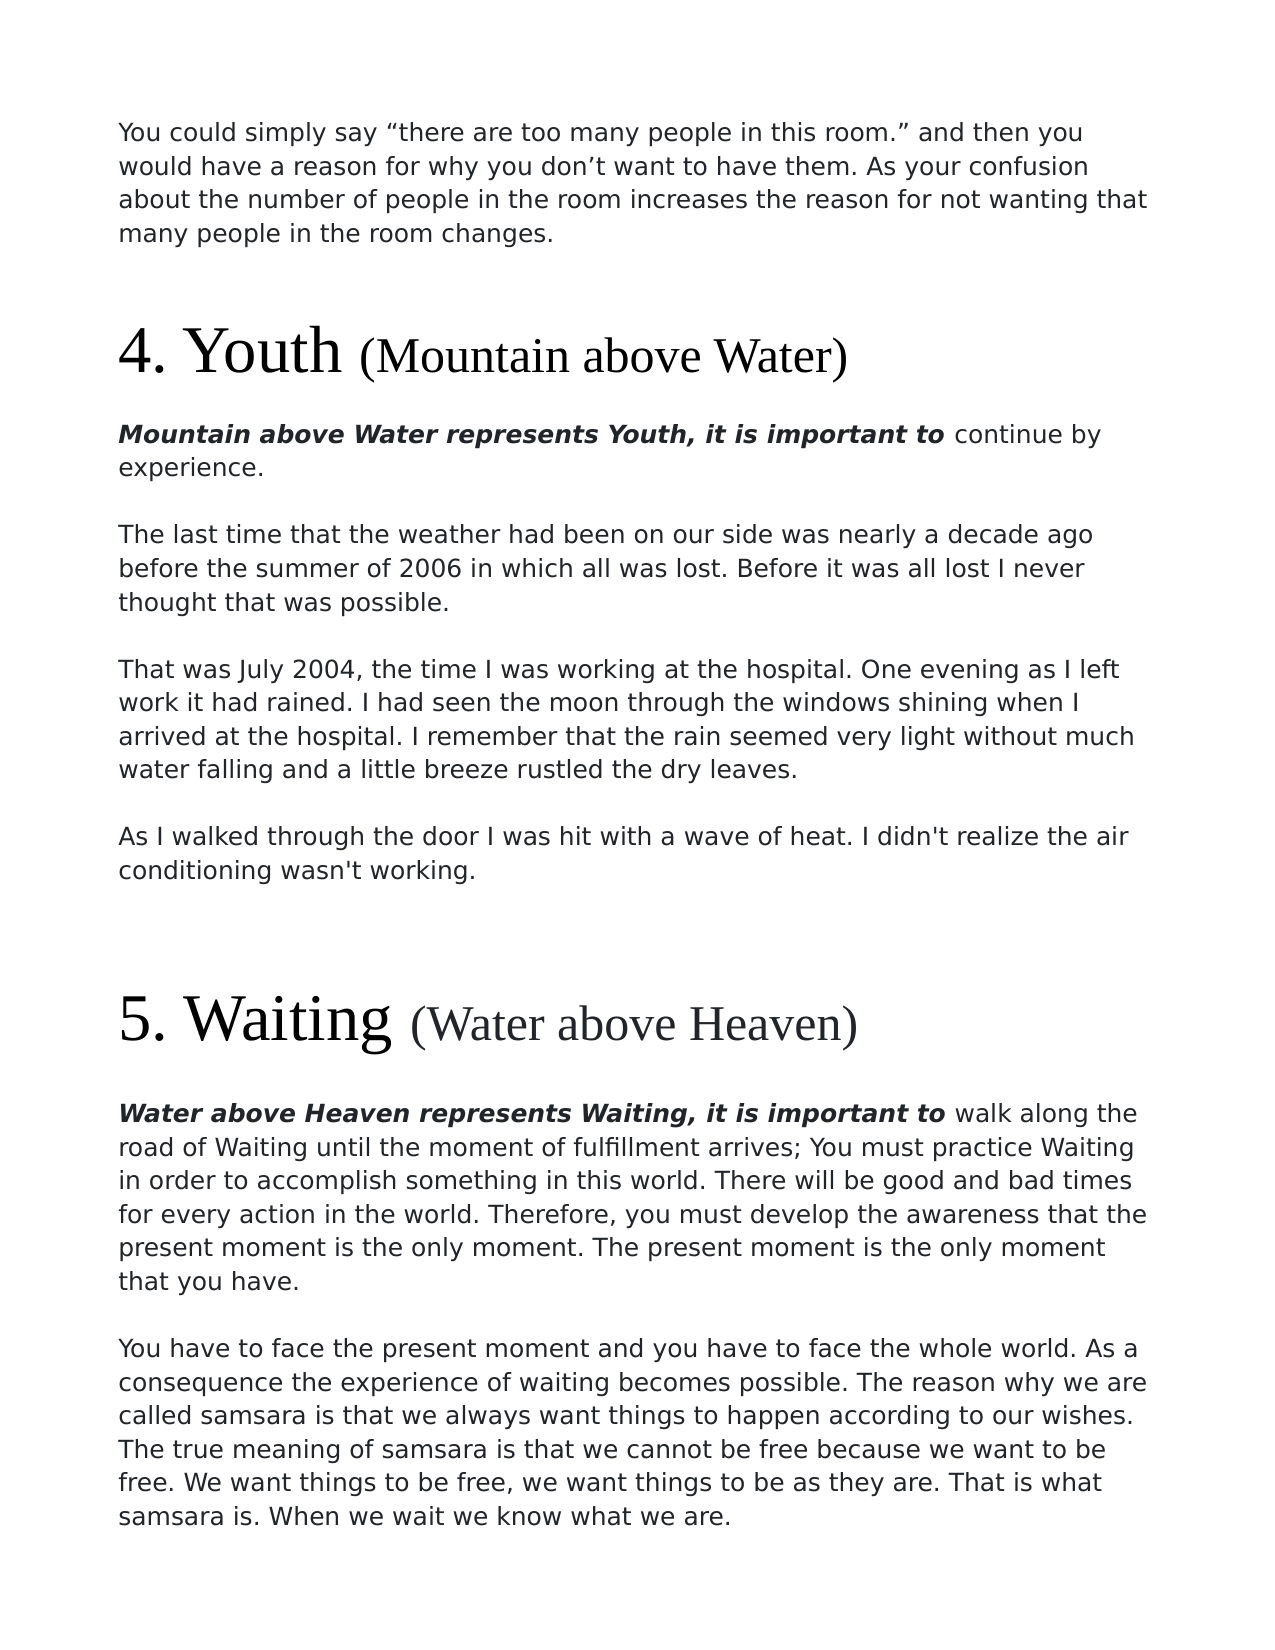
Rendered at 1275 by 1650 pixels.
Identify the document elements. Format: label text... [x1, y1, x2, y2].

text 4. Youth (Mountain above Water) [118, 310, 1157, 386]
text As I walked through the door I was hit with a wave of heat. I didn't realize the air conditioning wasn't working. [118, 822, 1157, 885]
text That was July 2004, the time I was working at the hospital. One evening as I left work it had rained. I had seen the moon through the windows shining when I arrived at the hospital. I remember that the rain seemed very light without much water falling and a little breeze rustled the dry leaves. [118, 655, 1157, 784]
text 5. Waiting (Water above Heaven) [118, 978, 1157, 1054]
text Mountain above Water represents Youth, it is important to continue by experience. [118, 420, 1157, 483]
text You could simply say “there are too many people in this room.” and then you would have a reason for why you don’t want to have them. As your confusion about the number of people in the room increases the reason for not wanting that many people in the room changes. [118, 118, 1157, 248]
text Water above Heaven represents Waiting, it is important to walk along the road of Waiting until the moment of fulfillment arrives; You must practice Waiting in order to accomplish something in this world. There will be good and bad times for every action in the world. Therefore, you must develop the awareness that the present moment is the only moment. The present moment is the only moment that you have. [118, 1099, 1157, 1296]
text The last time that the weather had been on our side was nearly a decade ago before the summer of 2006 in which all was lost. Before it was all lost I never thought that was possible. [118, 521, 1157, 617]
text You have to face the present moment and you have to face the whole world. As a consequence the experience of waiting becomes possible. The reason why we are called samsara is that we always want things to happen according to our wishes. The true meaning of samsara is that we cannot be free because we want to be free. We want things to be free, we want things to be as they are. That is what samsara is. When we wait we know what we are. [118, 1334, 1157, 1531]
